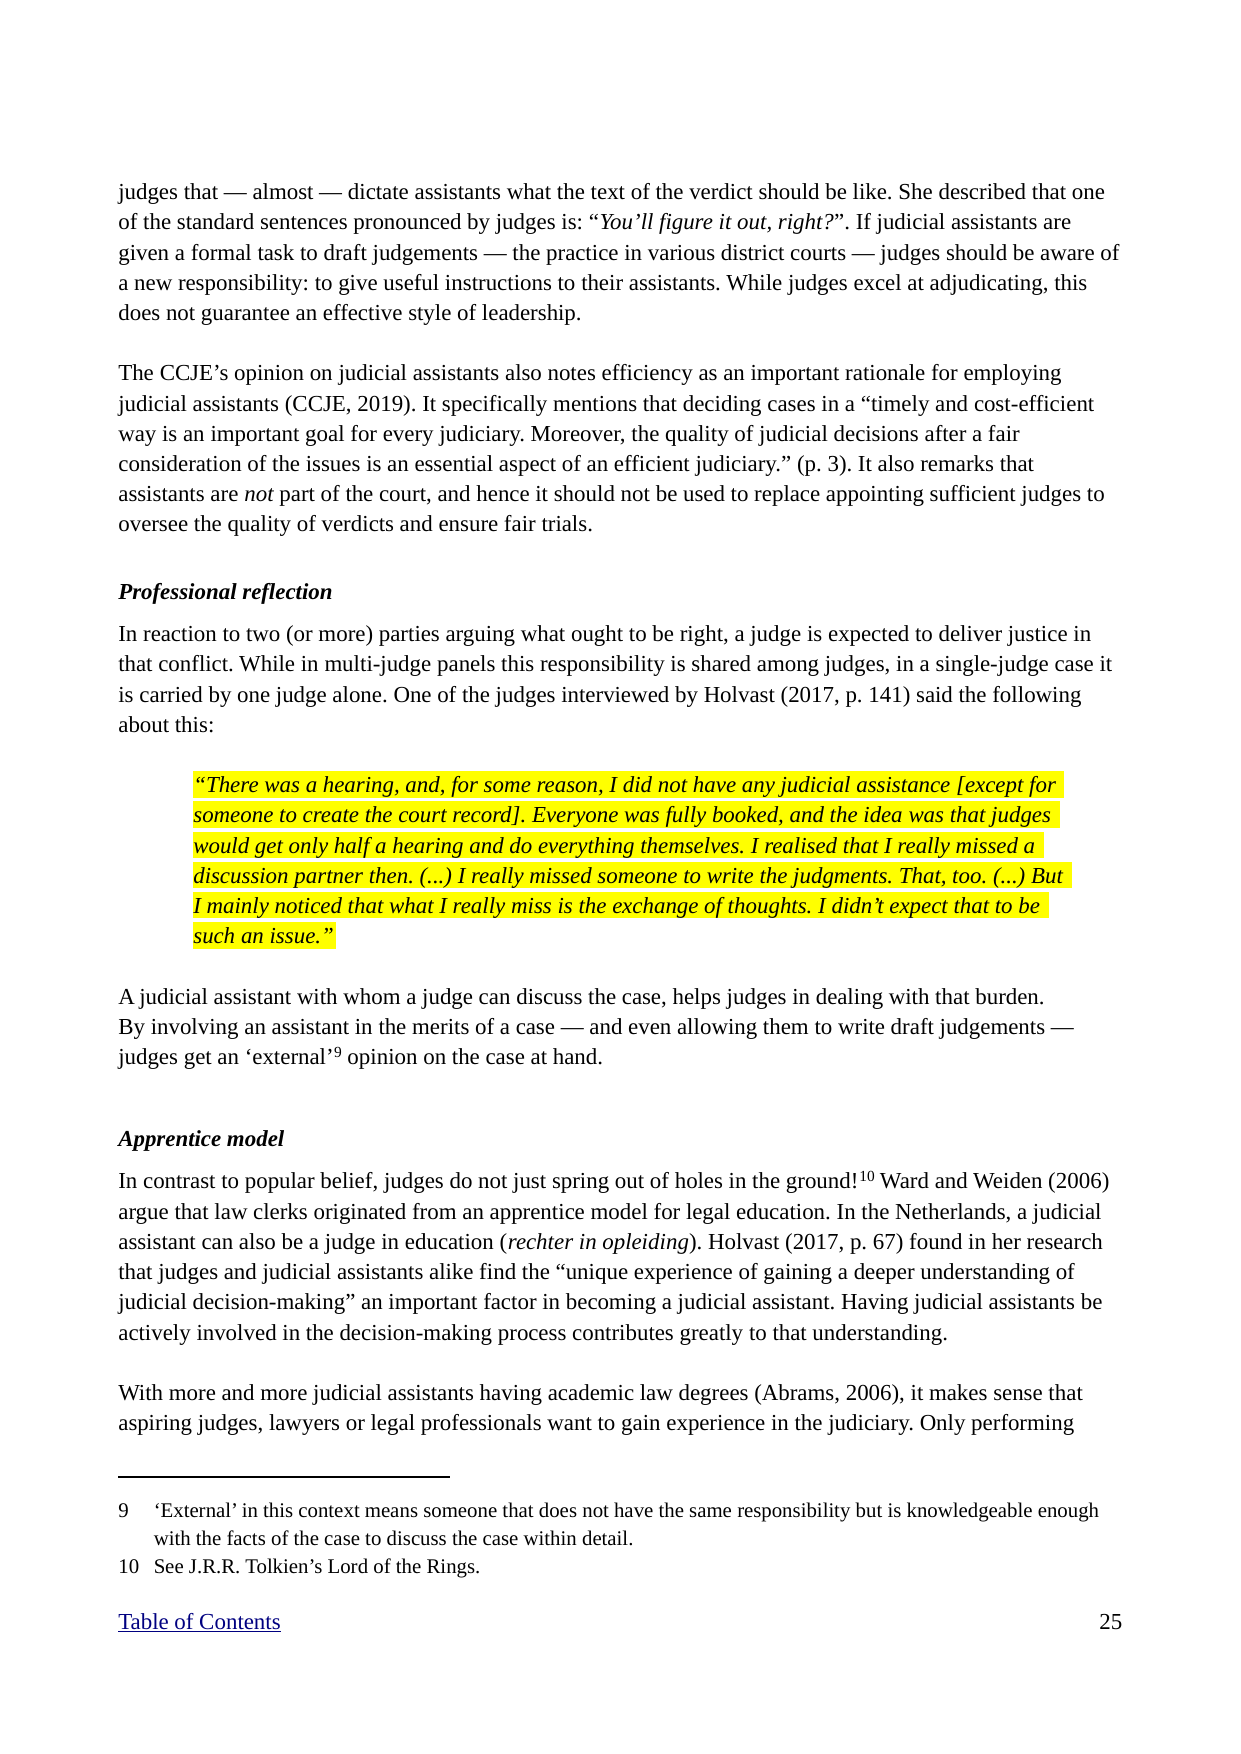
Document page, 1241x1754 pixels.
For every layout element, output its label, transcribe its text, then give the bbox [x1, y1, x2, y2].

subtitle Apprentice model [118, 1125, 1122, 1152]
text ‘External’ in this context means someone that does not have the same responsibility but is knowledgeable enough with the facts of the case to discuss the case within detail. [118, 1498, 1122, 1550]
text With more and more judicial assistants having academic law degrees (Abrams, 2006), it makes sense that aspiring judges, lawyers or legal professionals want to gain experience in the judiciary. Only performing [118, 1379, 1122, 1436]
text In contrast to popular belief, judges do not just spring out of holes in the ground! Ward and Weiden (2006) argue that law clerks originated from an apprentice model for legal education. In the Netherlands, a judicial assistant can also be a judge in education (rechter in opleiding). Holvast (2017, p. 67) found in her research that judges and judicial assistants alike find the “unique experience of gaining a deeper understanding of judicial decision-making” an important factor in becoming a judicial assistant. Having judicial assistants be actively involved in the decision-making process contributes greatly to that understanding. [118, 1167, 1122, 1345]
text The CCJE’s opinion on judicial assistants also notes efficiency as an important rationale for employing judicial assistants (CCJE, 2019). It specifically mentions that deciding cases in a “timely and cost-efficient way is an important goal for every judiciary. Moreover, the quality of judicial decisions after a fair consideration of the issues is an essential aspect of an efficient judiciary.” (p. 3). It also remarks that assistants are not part of the court, and hence it should not be used to replace appointing sufficient judges to oversee the quality of verdicts and ensure fair trials. [118, 359, 1122, 537]
subtitle Professional reflection [118, 578, 1122, 604]
text See J.R.R. Tolkien’s Lord of the Rings. [118, 1553, 1122, 1578]
text “There was a hearing, and, for some reason, I did not have any judicial assistance [except for someone to create the court record]. Everyone was fully booked, and the idea was that judges would get only half a hearing and do everything themselves. I realised that I really missed a discussion partner then. (...) I really missed someone to write the judgments. That, too. (...) But I mainly noticed that what I really miss is the exchange of thoughts. I didn’t expect that to be such an issue.” [193, 771, 1076, 949]
text A judicial assistant with whom a judge can discuss the case, helps judges in dealing with that burden. By involving an assistant in the merits of a case — and even allowing them to write draft judgements — judges get an ‘external’ opinion on the case at hand. [118, 983, 1076, 1069]
text judges that — almost — dictate assistants what the text of the verdict should be like. She described that one of the standard sentences pronounced by judges is: “You’ll figure it out, right?”. If judicial assistants are given a formal task to draft judgements — the practice in various district courts — judges should be aware of a new responsibility: to give useful instructions to their assistants. While judges excel at adjudicating, this does not guarantee an effective style of leadership. [118, 178, 1122, 325]
text In reaction to two (or more) parties arguing what ought to be right, a judge is expected to deliver justice in that conflict. While in multi-judge panels this responsibility is shared among judges, in a single-judge case it is carried by one judge alone. One of the judges interviewed by Holvast (2017, p. 141) said the following about this: [118, 620, 1122, 737]
